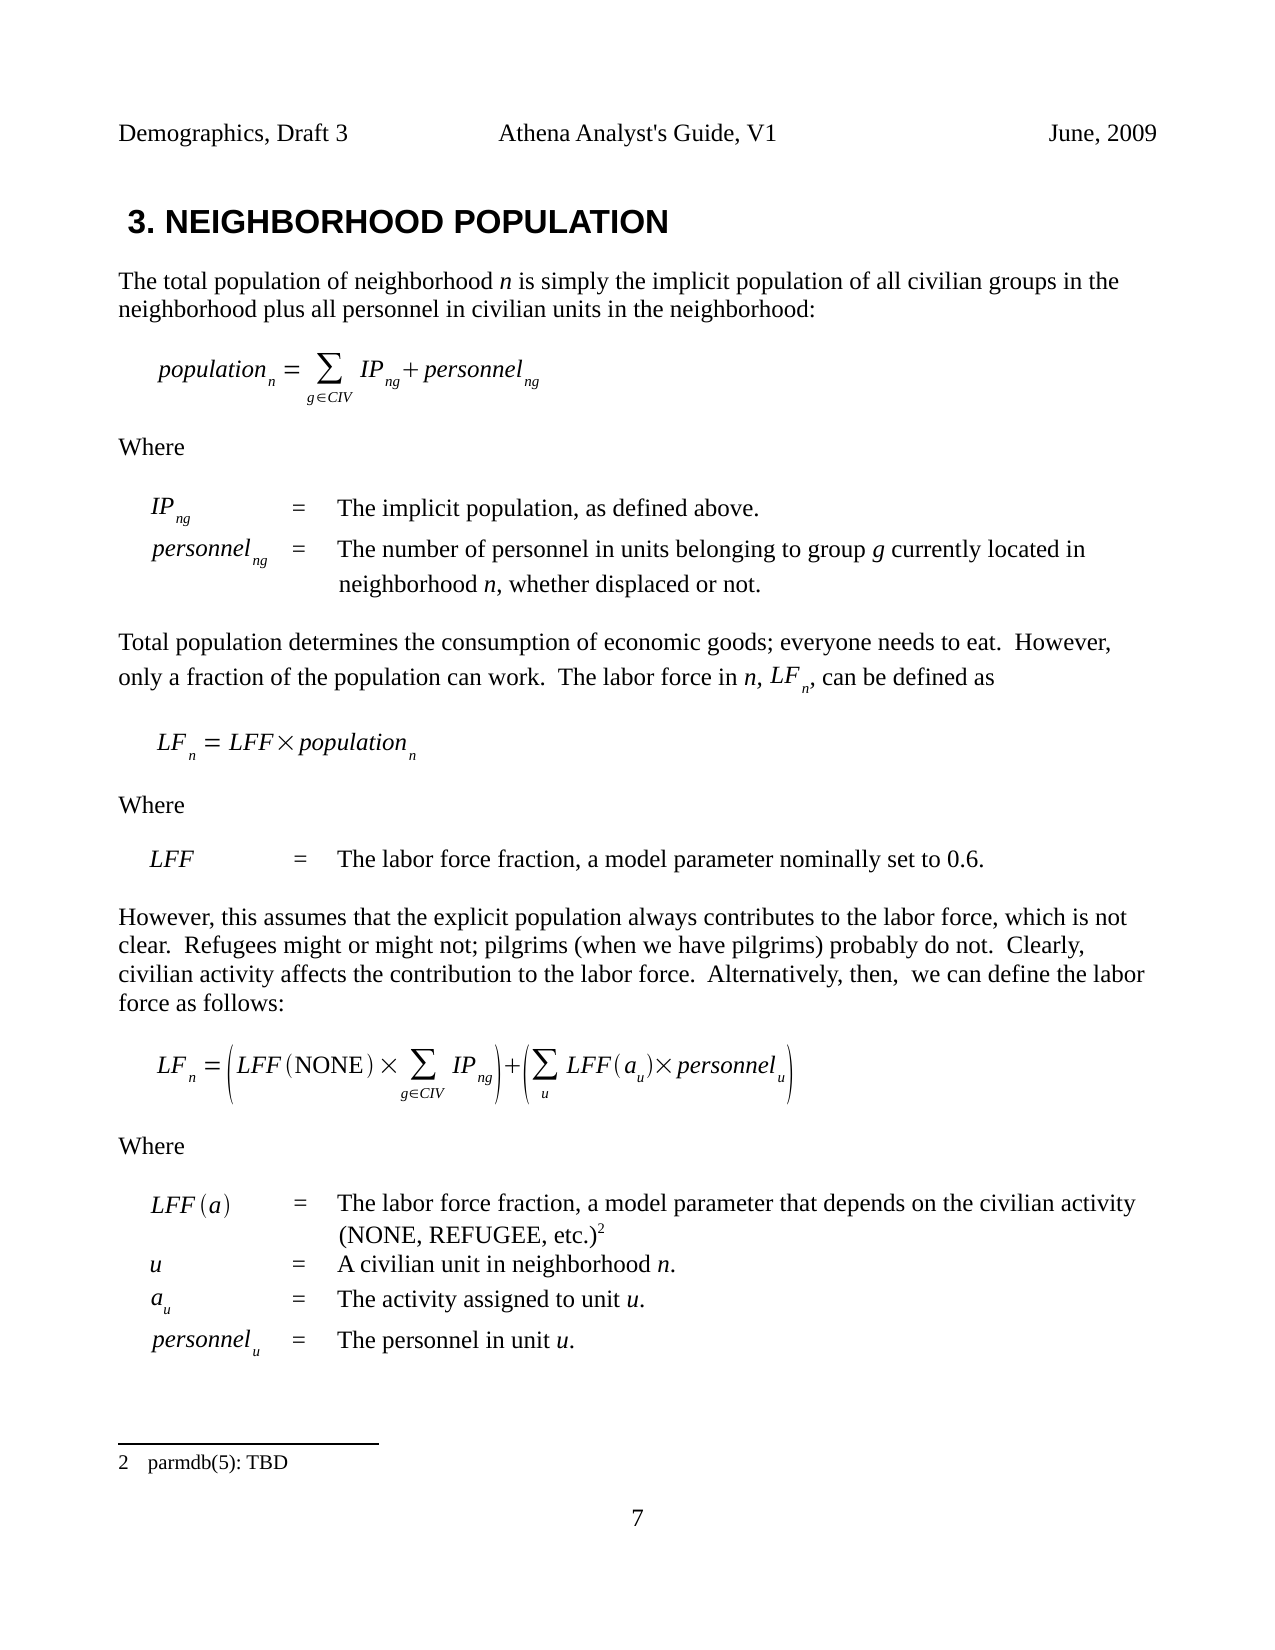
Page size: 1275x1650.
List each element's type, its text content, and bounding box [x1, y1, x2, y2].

text = The number of personnel in units belonging to group g currently located in neighborhood n, whether displaced or not. [149, 528, 1157, 598]
text LFF = The labor force fraction, a model parameter nominally set to 0.6. [149, 844, 1157, 873]
text u = A civilian unit in neighborhood n. [149, 1249, 1157, 1278]
text Where [118, 1131, 1157, 1160]
text However, this assumes that the explicit population always contributes to the labor force, which is not clear. Refugees might or might not; pilgrims (when we have pilgrims) probably do not. Clearly, civilian activity affects the contribution to the labor force. Alternatively, then, we can define the labor force as follows: [118, 902, 1157, 1017]
text The total population of neighborhood n is simply the implicit population of all civilian groups in the neighborhood plus all personnel in civilian units in the neighborhood: [118, 266, 1157, 323]
subtitle Neighborhood Population [118, 202, 1157, 240]
text = The personnel in unit u. [149, 1319, 1157, 1361]
text = The implicit population, as defined above. [149, 486, 1157, 528]
text = The activity assigned to unit u. [149, 1278, 1157, 1319]
text parmdb(5): TBD [118, 1449, 1157, 1474]
text = The labor force fraction, a model parameter that depends on the civilian activity (NONE, REFUGEE, etc.) [149, 1185, 1157, 1249]
text Where [118, 432, 1157, 461]
text Total population determines the consumption of economic goods; everyone needs to eat. However, only a fraction of the population can work. The labor force in n, , can be defined as [118, 627, 1157, 697]
text Where [118, 790, 1157, 819]
